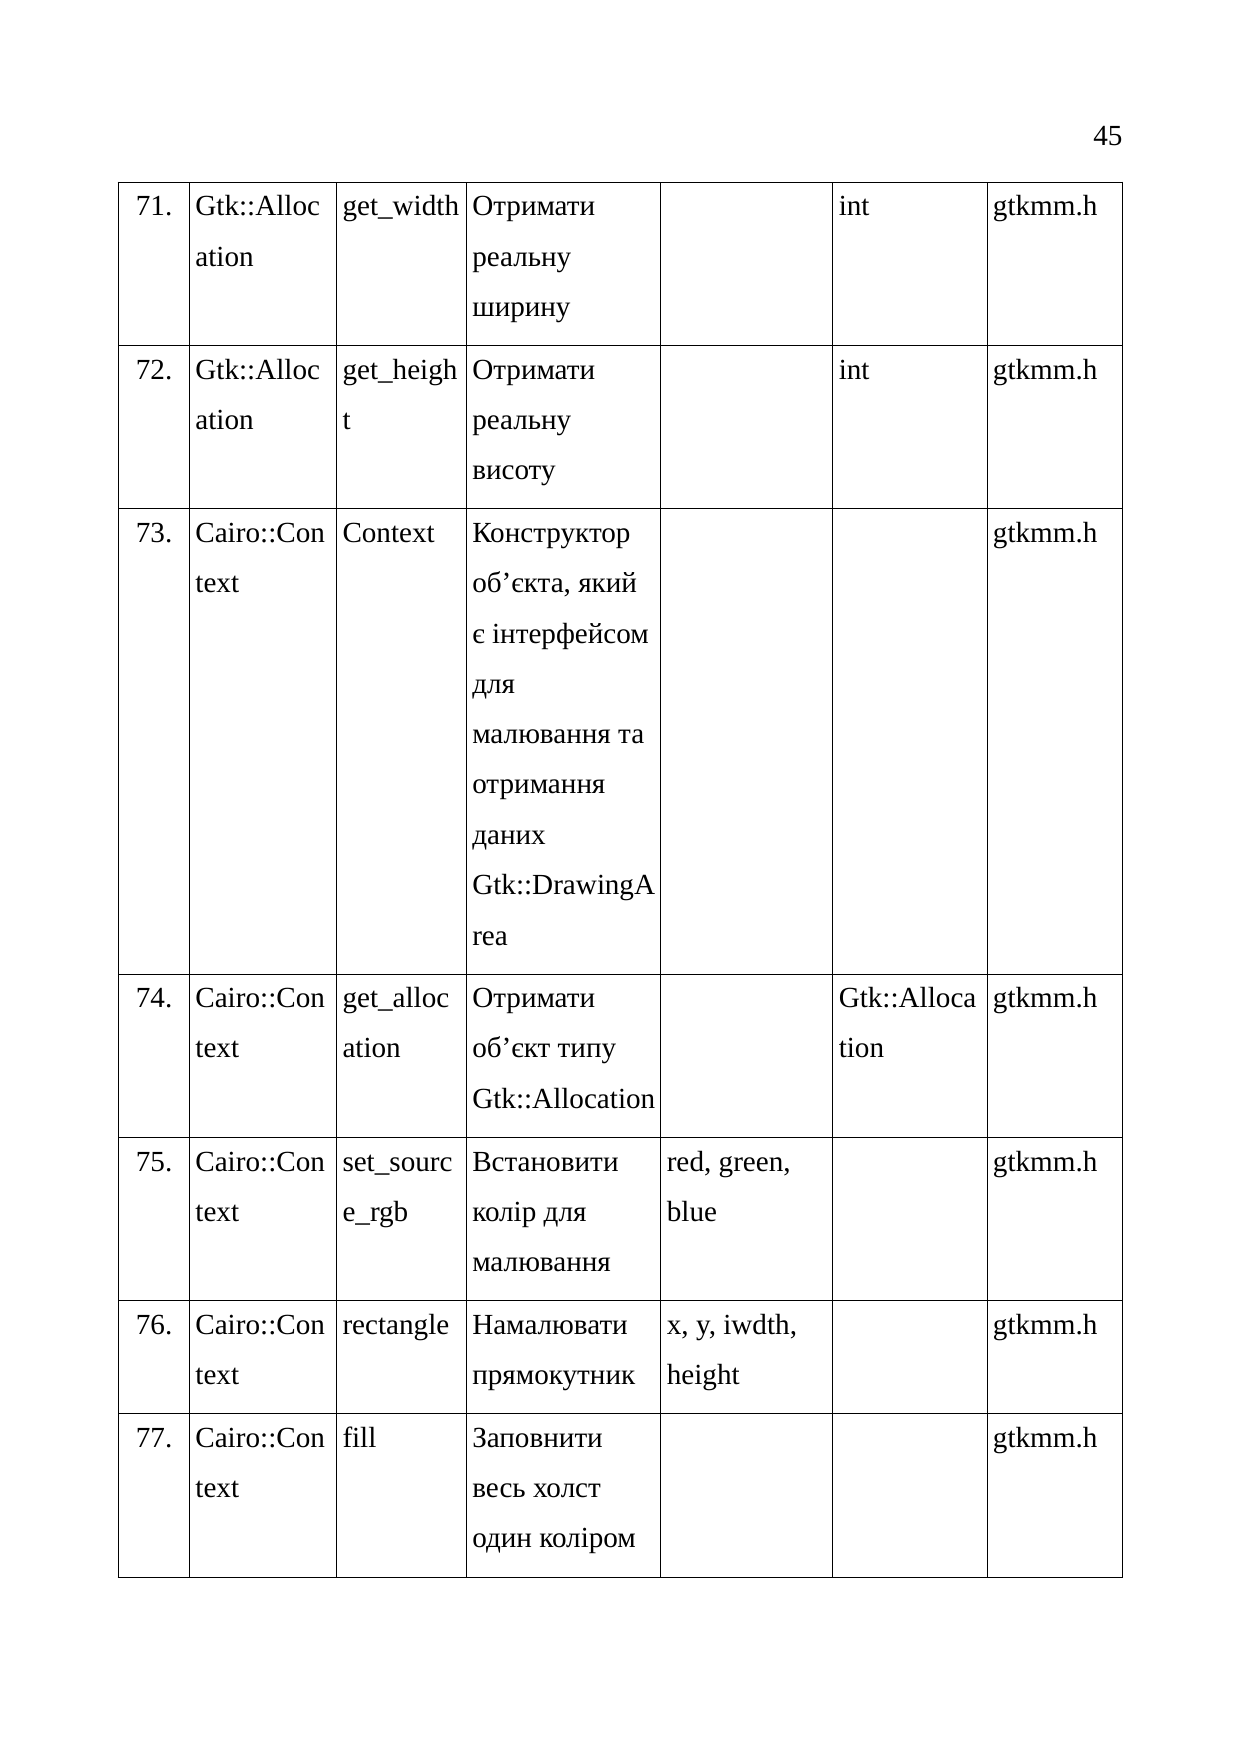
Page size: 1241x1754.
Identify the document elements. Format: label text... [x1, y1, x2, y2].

table_cell Заповнити весь холст один коліром [467, 1414, 660, 1577]
table_cell [661, 509, 832, 973]
table_cell gtkmm.h [988, 509, 1122, 973]
table_cell Намалювати прямокутник [467, 1301, 660, 1413]
table_cell [833, 509, 987, 973]
table_cell x, y, iwdth, height [661, 1301, 832, 1413]
table_cell Gtk::Allocation [190, 183, 336, 345]
table_cell [661, 346, 832, 508]
table_cell gtkmm.h [988, 183, 1122, 345]
table_cell set_source_rgb [337, 1138, 466, 1300]
table_cell 76. [119, 1301, 189, 1413]
table_cell [833, 1301, 987, 1413]
table_cell gtkmm.h [988, 346, 1122, 508]
table_cell Context [337, 509, 466, 973]
table_cell get_allocation [337, 975, 466, 1137]
table_cell Встановити колір для малювання [467, 1138, 660, 1300]
table_cell red, green, blue [661, 1138, 832, 1300]
table_cell 73. [119, 509, 189, 973]
table_cell Cairo::Context [190, 509, 336, 973]
table_cell 77. [119, 1414, 189, 1577]
table_cell 74. [119, 975, 189, 1137]
table_cell Конструктор об’єкта, який є інтерфейсом для малювання та отримання даних Gtk::DrawingArea [467, 509, 660, 973]
table_cell get_height [337, 346, 466, 508]
table_cell 72. [119, 346, 189, 508]
table_cell Cairo::Context [190, 1301, 336, 1413]
table_cell Отримати реальну ширину [467, 183, 660, 345]
table_cell Cairo::Context [190, 1138, 336, 1300]
table_cell fill [337, 1414, 466, 1577]
table_cell Gtk::Allocation [833, 975, 987, 1137]
table_cell rectangle [337, 1301, 466, 1413]
table_cell int [833, 183, 987, 345]
table_cell gtkmm.h [988, 975, 1122, 1137]
table_cell [833, 1414, 987, 1577]
table_cell Gtk::Allocation [190, 346, 336, 508]
table_cell Отримати об’єкт типу Gtk::Allocation [467, 975, 660, 1137]
table_cell Cairo::Context [190, 1414, 336, 1577]
table_cell 71. [119, 183, 189, 345]
table_cell Отримати реальну висоту [467, 346, 660, 508]
table_cell [661, 1414, 832, 1577]
table_cell gtkmm.h [988, 1138, 1122, 1300]
table_cell gtkmm.h [988, 1301, 1122, 1413]
table_cell Cairo::Context [190, 975, 336, 1137]
table_cell int [833, 346, 987, 508]
table_cell [661, 975, 832, 1137]
table_cell [661, 183, 832, 345]
table_cell [833, 1138, 987, 1300]
table_cell 75. [119, 1138, 189, 1300]
table_cell get_width [337, 183, 466, 345]
table_cell gtkmm.h [988, 1414, 1122, 1577]
